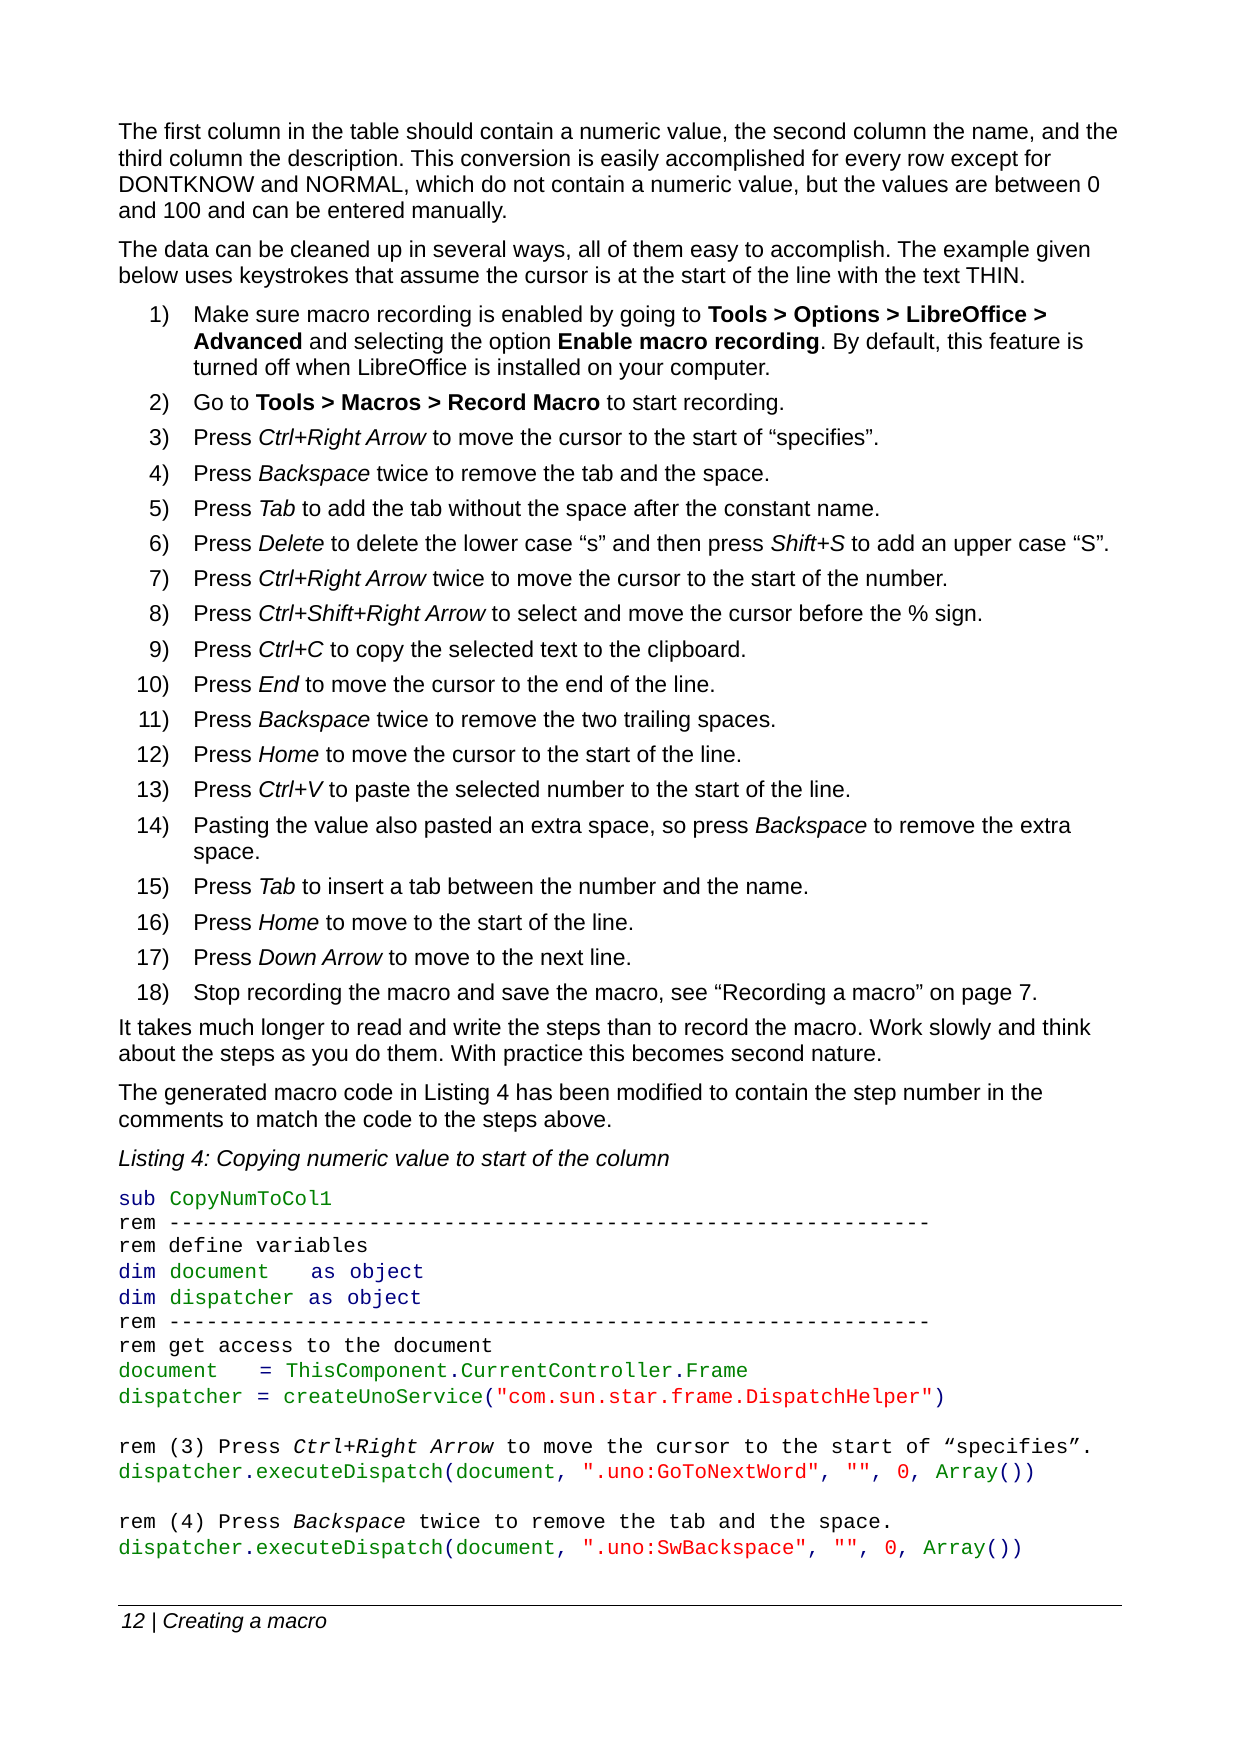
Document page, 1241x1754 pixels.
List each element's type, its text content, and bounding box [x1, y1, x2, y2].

text dispatcher.executeDispatch(document, ".uno:SwBackspace", "", 0, Array()) [118, 1535, 1122, 1561]
list Press Ctrl+V to paste the selected number to the start of the line. [169, 776, 1122, 803]
text document = ThisComponent.CurrentController.Frame [118, 1358, 1122, 1384]
text dispatcher.executeDispatch(document, ".uno:GoToNextWord", "", 0, Array()) [118, 1460, 1122, 1486]
text rem get access to the document [118, 1334, 1122, 1358]
text dispatcher = createUnoService("com.sun.star.frame.DispatchHelper") [118, 1384, 1122, 1410]
text The generated macro code in Listing 4 has been modified to contain the step number in the comments to match the code to the steps above. [118, 1079, 1122, 1132]
list Make sure macro recording is enabled by going to Tools > Options > LibreOffice > Advanced and selecting the option Enable macro recording. By default, this feature is turned off when LibreOffice is installed on your computer. [169, 301, 1122, 380]
list Pasting the value also pasted an extra space, so press Backspace to remove the extra space. [169, 812, 1122, 864]
list Press Home to move the cursor to the start of the line. [169, 741, 1122, 768]
text rem ------------------------------------------------------------- [118, 1311, 1122, 1334]
list Go to Tools > Macros > Record Macro to start recording. [169, 389, 1122, 416]
list Stop recording the macro and save the macro, see “Recording a macro” on page 7. [169, 979, 1122, 1005]
text Listing 4: Copying numeric value to start of the column [118, 1144, 1122, 1171]
text rem (3) Press Ctrl+Right Arrow to move the cursor to the start of “specifies”. [118, 1436, 1122, 1460]
list Press Ctrl+Shift+Right Arrow to select and move the cursor before the % sign. [169, 600, 1122, 627]
text The first column in the table should contain a numeric value, the second column the name, and the third column the description. This conversion is easily accomplished for every row except for DONTKNOW and NORMAL, which do not contain a numeric value, but the values are between 0 and 100 and can be entered manually. [118, 118, 1122, 223]
text The data can be cleaned up in several ways, all of them easy to accomplish. The example given below uses keystrokes that assume the cursor is at the start of the line with the text THIN. [118, 236, 1122, 289]
list Press Home to move to the start of the line. [169, 908, 1122, 935]
text rem (4) Press Backspace twice to remove the tab and the space. [118, 1512, 1122, 1535]
list Press Tab to add the tab without the space after the constant name. [169, 495, 1122, 521]
text dim document as object [118, 1259, 1122, 1285]
list Press Ctrl+Right Arrow twice to move the cursor to the start of the number. [169, 565, 1122, 592]
list Press Tab to insert a tab between the number and the name. [169, 873, 1122, 899]
text rem ------------------------------------------------------------- [118, 1212, 1122, 1235]
list Press Ctrl+Right Arrow to move the cursor to the start of “specifies”. [169, 424, 1122, 451]
list Press Backspace twice to remove the two trailing spaces. [169, 706, 1122, 732]
text dim dispatcher as object [118, 1285, 1122, 1311]
text rem define variables [118, 1235, 1122, 1259]
list Press Ctrl+C to copy the selected text to the clipboard. [169, 636, 1122, 662]
list Press Delete to delete the lower case “s” and then press Shift+S to add an upper case “S”. [169, 530, 1122, 556]
list Press Down Arrow to move to the next line. [169, 944, 1122, 970]
list Press End to move the cursor to the end of the line. [169, 671, 1122, 697]
text sub CopyNumToCol1 [118, 1186, 1122, 1212]
text It takes much longer to read and write the steps than to record the macro. Work slowly and think about the steps as you do them. With practice this becomes second nature. [118, 1014, 1122, 1067]
list Press Backspace twice to remove the tab and the space. [169, 459, 1122, 486]
